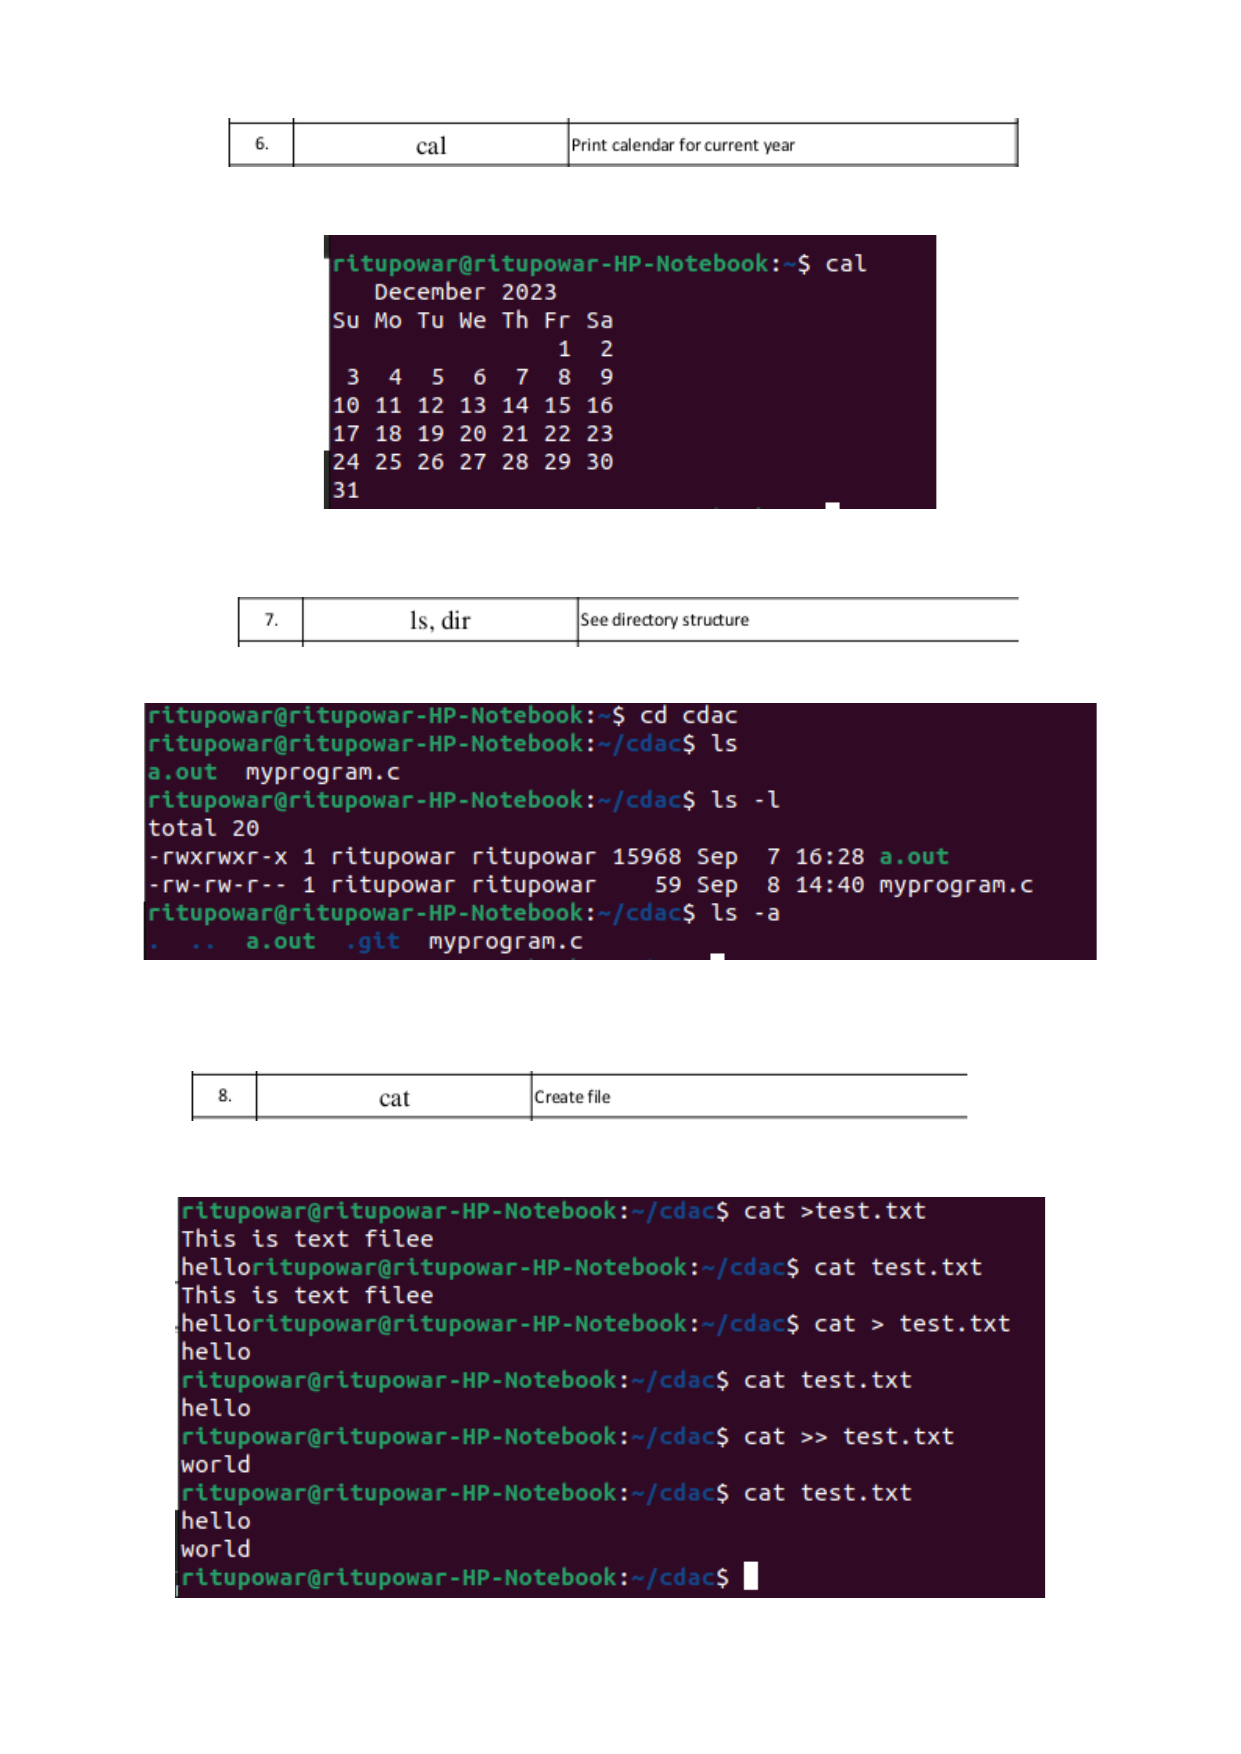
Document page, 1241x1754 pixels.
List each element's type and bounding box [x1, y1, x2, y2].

picture [175, 1197, 1046, 1598]
picture [221, 597, 1019, 647]
picture [143, 703, 1097, 960]
picture [170, 1071, 968, 1121]
picture [221, 118, 1019, 167]
picture [323, 235, 937, 509]
